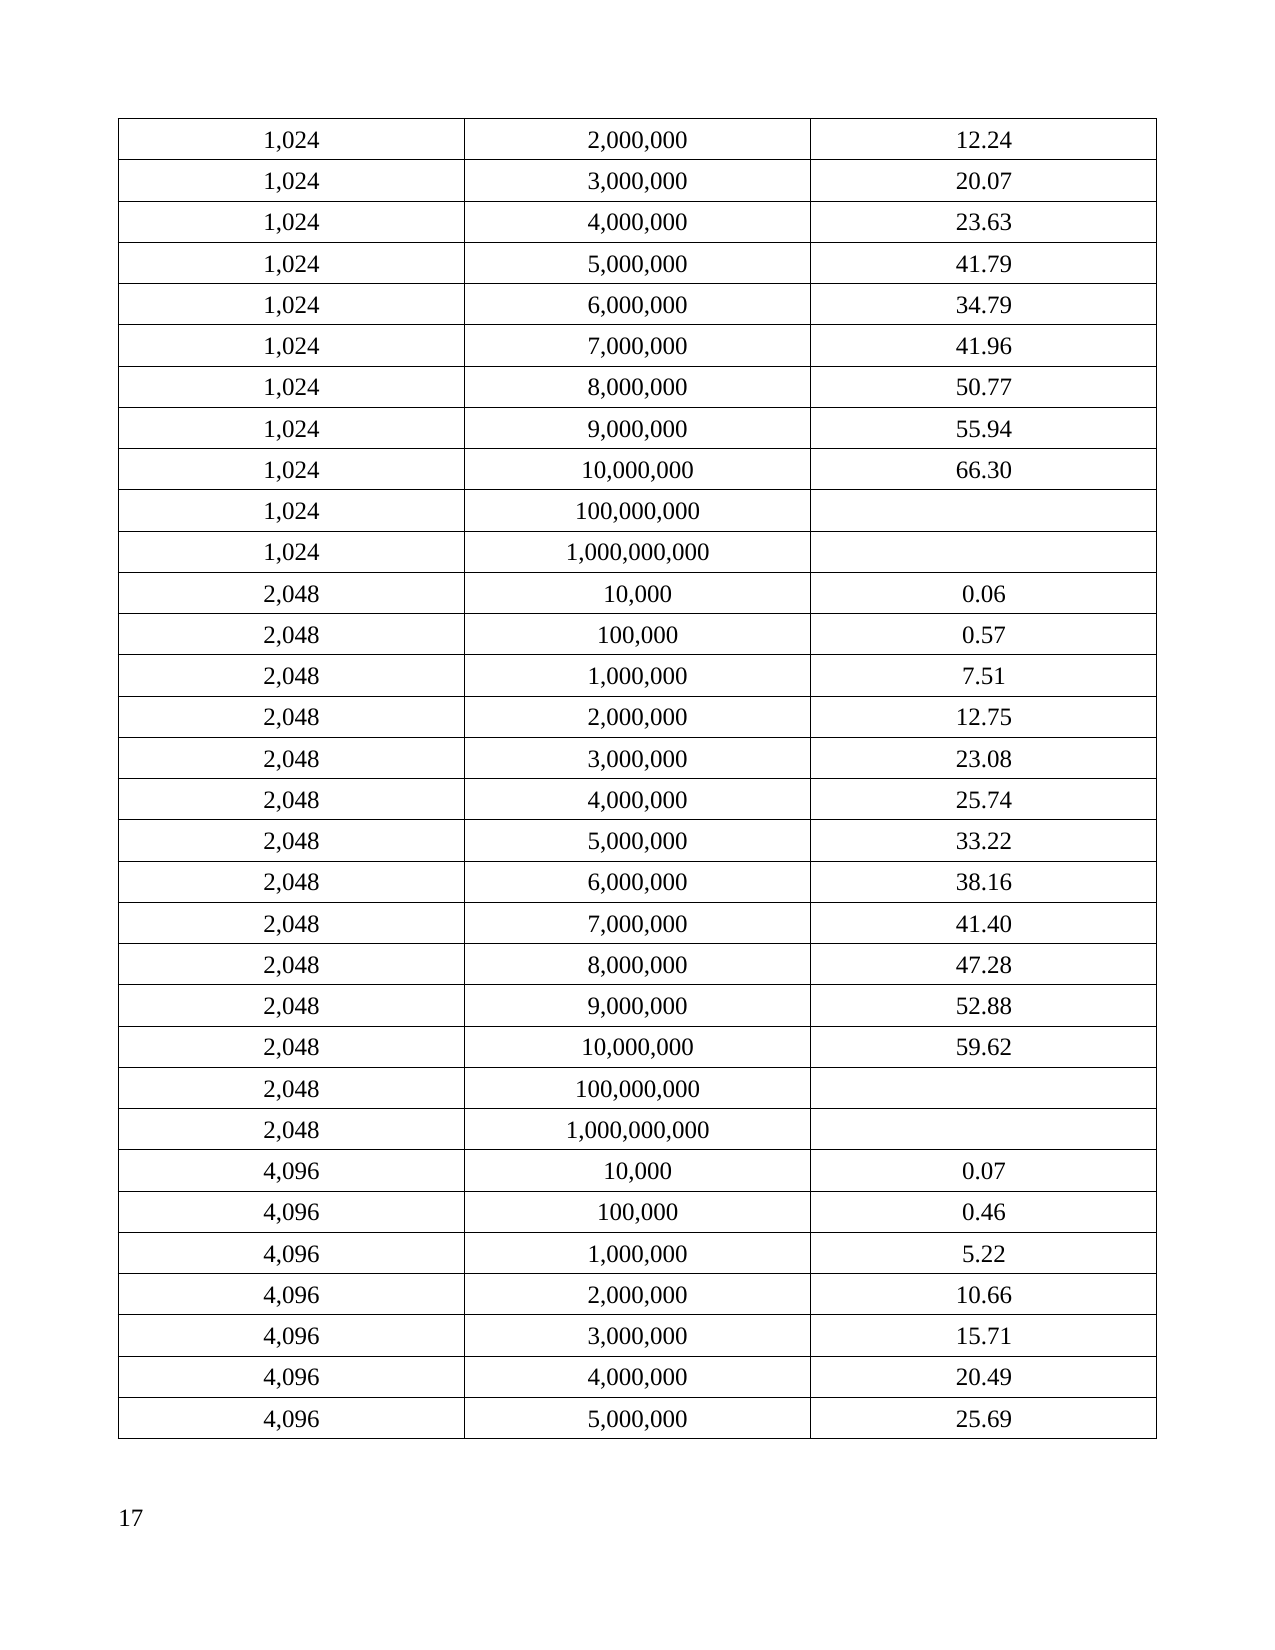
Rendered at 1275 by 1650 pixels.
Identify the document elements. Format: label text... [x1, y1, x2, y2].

table_cell [811, 1068, 1156, 1108]
table_cell 20.07 [811, 160, 1156, 201]
table_cell 1,024 [119, 202, 464, 242]
table_cell 3,000,000 [465, 1315, 810, 1356]
table_cell 20.49 [811, 1357, 1156, 1397]
table_cell 23.08 [811, 738, 1156, 778]
table_cell 1,024 [119, 490, 464, 531]
table_cell 0.46 [811, 1192, 1156, 1232]
table_cell 9,000,000 [465, 408, 810, 448]
table_cell 47.28 [811, 944, 1156, 984]
table_cell 25.74 [811, 779, 1156, 819]
table_cell 2,048 [119, 820, 464, 861]
table_cell 2,048 [119, 862, 464, 902]
table_cell 4,096 [119, 1150, 464, 1191]
table_cell 2,048 [119, 1109, 464, 1149]
table_cell 1,024 [119, 532, 464, 572]
table_cell 2,048 [119, 655, 464, 696]
table_cell 33.22 [811, 820, 1156, 861]
table_cell 100,000 [465, 1192, 810, 1232]
table_cell 4,000,000 [465, 202, 810, 242]
table_cell 100,000,000 [465, 1068, 810, 1108]
table_cell 2,000,000 [465, 697, 810, 737]
table_cell 66.30 [811, 449, 1156, 489]
table_cell 4,000,000 [465, 1357, 810, 1397]
table_cell 25.69 [811, 1398, 1156, 1438]
table_cell 0.07 [811, 1150, 1156, 1191]
table_cell 2,048 [119, 985, 464, 1026]
table_cell 4,096 [119, 1274, 464, 1314]
table_cell 1,000,000,000 [465, 1109, 810, 1149]
table_cell 4,096 [119, 1233, 464, 1273]
table_cell 7,000,000 [465, 903, 810, 943]
table_cell 1,000,000,000 [465, 532, 810, 572]
table_cell [811, 490, 1156, 531]
table_cell 1,024 [119, 367, 464, 407]
table_cell 5,000,000 [465, 820, 810, 861]
table_cell 1,024 [119, 119, 464, 159]
table_cell 10.66 [811, 1274, 1156, 1314]
table_cell 100,000,000 [465, 490, 810, 531]
table_cell 2,048 [119, 903, 464, 943]
table_cell 0.06 [811, 573, 1156, 613]
table_cell 4,096 [119, 1315, 464, 1356]
table_cell 2,048 [119, 697, 464, 737]
table_cell 1,000,000 [465, 1233, 810, 1273]
table_cell 15.71 [811, 1315, 1156, 1356]
table_cell 38.16 [811, 862, 1156, 902]
table_cell 2,048 [119, 738, 464, 778]
table_cell 6,000,000 [465, 862, 810, 902]
table_cell 9,000,000 [465, 985, 810, 1026]
table_cell 55.94 [811, 408, 1156, 448]
table_cell 3,000,000 [465, 738, 810, 778]
table_cell 50.77 [811, 367, 1156, 407]
table_cell 7.51 [811, 655, 1156, 696]
table_cell 4,000,000 [465, 779, 810, 819]
table_cell 41.40 [811, 903, 1156, 943]
table_cell 10,000,000 [465, 449, 810, 489]
table_cell 1,024 [119, 284, 464, 324]
table_cell 4,096 [119, 1192, 464, 1232]
table_cell 100,000 [465, 614, 810, 654]
table_cell 41.96 [811, 325, 1156, 366]
table_cell 12.24 [811, 119, 1156, 159]
table_cell 59.62 [811, 1027, 1156, 1067]
table_cell 12.75 [811, 697, 1156, 737]
table_cell 5.22 [811, 1233, 1156, 1273]
table_cell 6,000,000 [465, 284, 810, 324]
table_cell 10,000 [465, 573, 810, 613]
table_cell 5,000,000 [465, 243, 810, 283]
table_cell 2,048 [119, 614, 464, 654]
table_cell 52.88 [811, 985, 1156, 1026]
table_cell 7,000,000 [465, 325, 810, 366]
table_cell 1,024 [119, 449, 464, 489]
table_cell 8,000,000 [465, 367, 810, 407]
table_cell 5,000,000 [465, 1398, 810, 1438]
table_cell 3,000,000 [465, 160, 810, 201]
table_cell 10,000 [465, 1150, 810, 1191]
table_cell 41.79 [811, 243, 1156, 283]
table_cell 1,024 [119, 325, 464, 366]
table_cell 4,096 [119, 1357, 464, 1397]
table_cell 34.79 [811, 284, 1156, 324]
table_cell 2,048 [119, 779, 464, 819]
table_cell 1,024 [119, 243, 464, 283]
table_cell 1,024 [119, 160, 464, 201]
table_cell [811, 532, 1156, 572]
table_cell [811, 1109, 1156, 1149]
table_cell 23.63 [811, 202, 1156, 242]
table_cell 2,048 [119, 573, 464, 613]
table_cell 2,048 [119, 1027, 464, 1067]
table_cell 0.57 [811, 614, 1156, 654]
table_cell 1,024 [119, 408, 464, 448]
table_cell 4,096 [119, 1398, 464, 1438]
table_cell 1,000,000 [465, 655, 810, 696]
table_cell 2,000,000 [465, 119, 810, 159]
table_cell 8,000,000 [465, 944, 810, 984]
table_cell 2,048 [119, 1068, 464, 1108]
table_cell 2,000,000 [465, 1274, 810, 1314]
table_cell 2,048 [119, 944, 464, 984]
table_cell 10,000,000 [465, 1027, 810, 1067]
